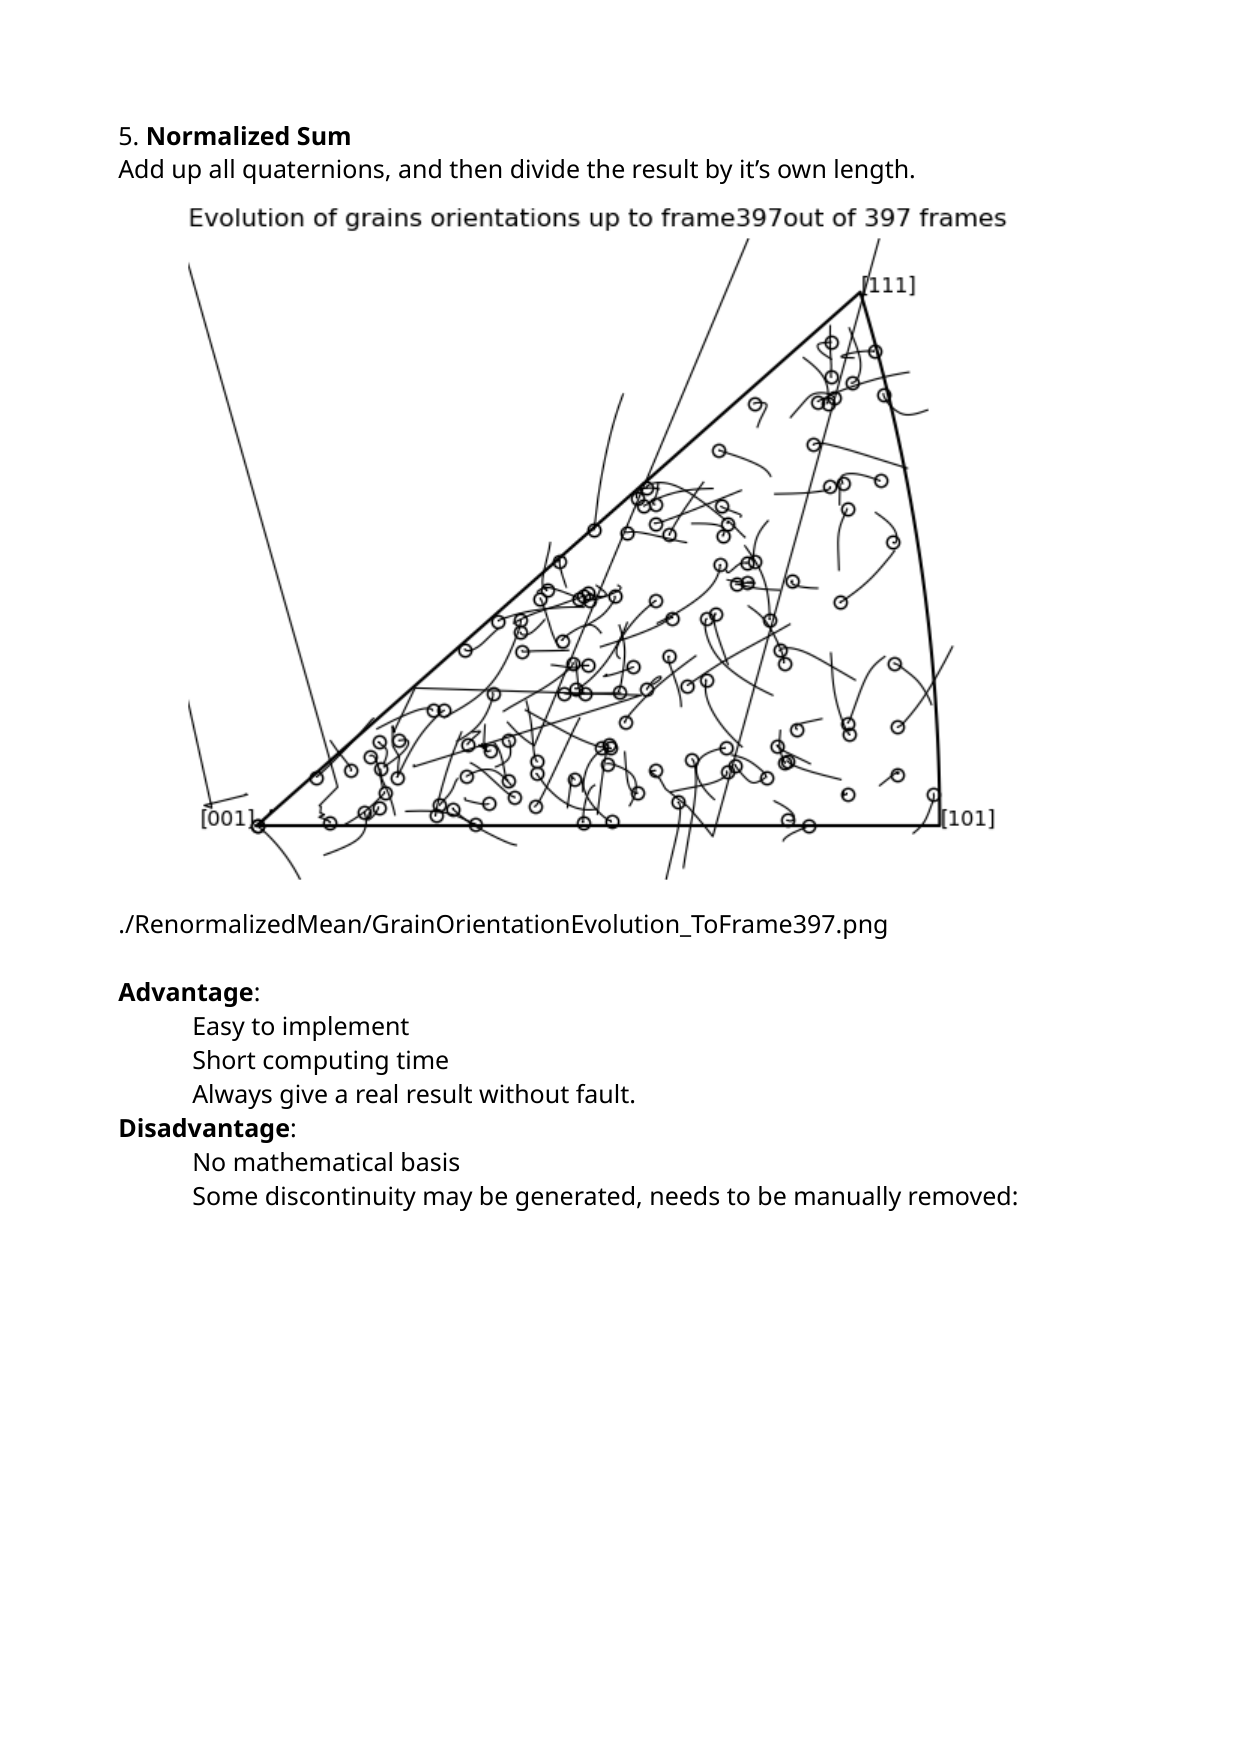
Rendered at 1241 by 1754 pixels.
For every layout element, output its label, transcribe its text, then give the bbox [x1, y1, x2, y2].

text Easy to implement [118, 1008, 1122, 1042]
text Disadvantage: [118, 1111, 1122, 1145]
text Some discontinuity may be generated, needs to be manually removed: [118, 1179, 1122, 1213]
picture [118, 186, 1079, 907]
text ./RenormalizedMean/GrainOrientationEvolution_ToFrame397.png [118, 906, 1122, 940]
text Add up all quaternions, and then divide the result by it’s own length. [118, 152, 1122, 186]
text Advantage: [118, 974, 1122, 1008]
text No mathematical basis [118, 1145, 1122, 1179]
text Always give a real result without fault. [118, 1077, 1122, 1111]
text 5. Normalized Sum [118, 118, 1122, 152]
text Short computing time [118, 1042, 1122, 1077]
